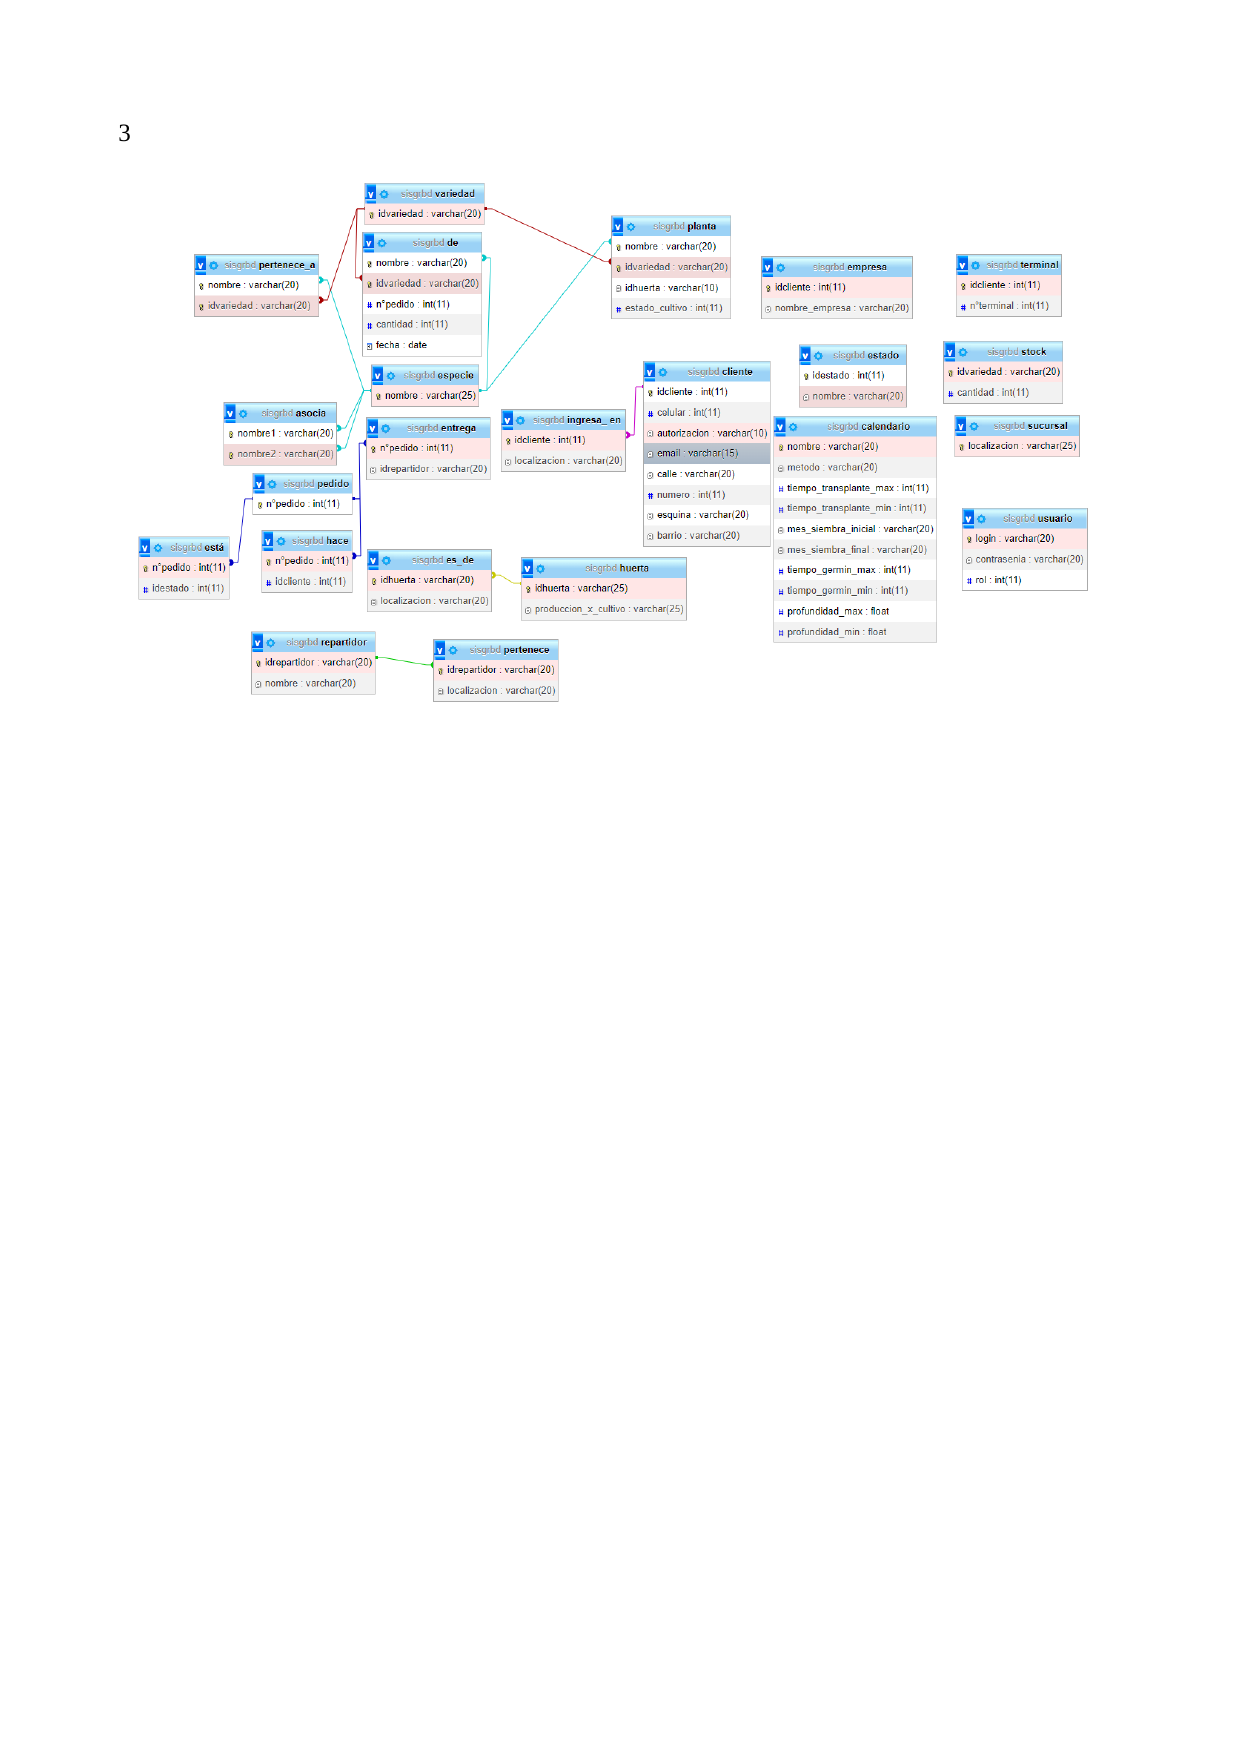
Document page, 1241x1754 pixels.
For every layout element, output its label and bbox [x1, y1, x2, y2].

picture [118, 182, 1123, 709]
